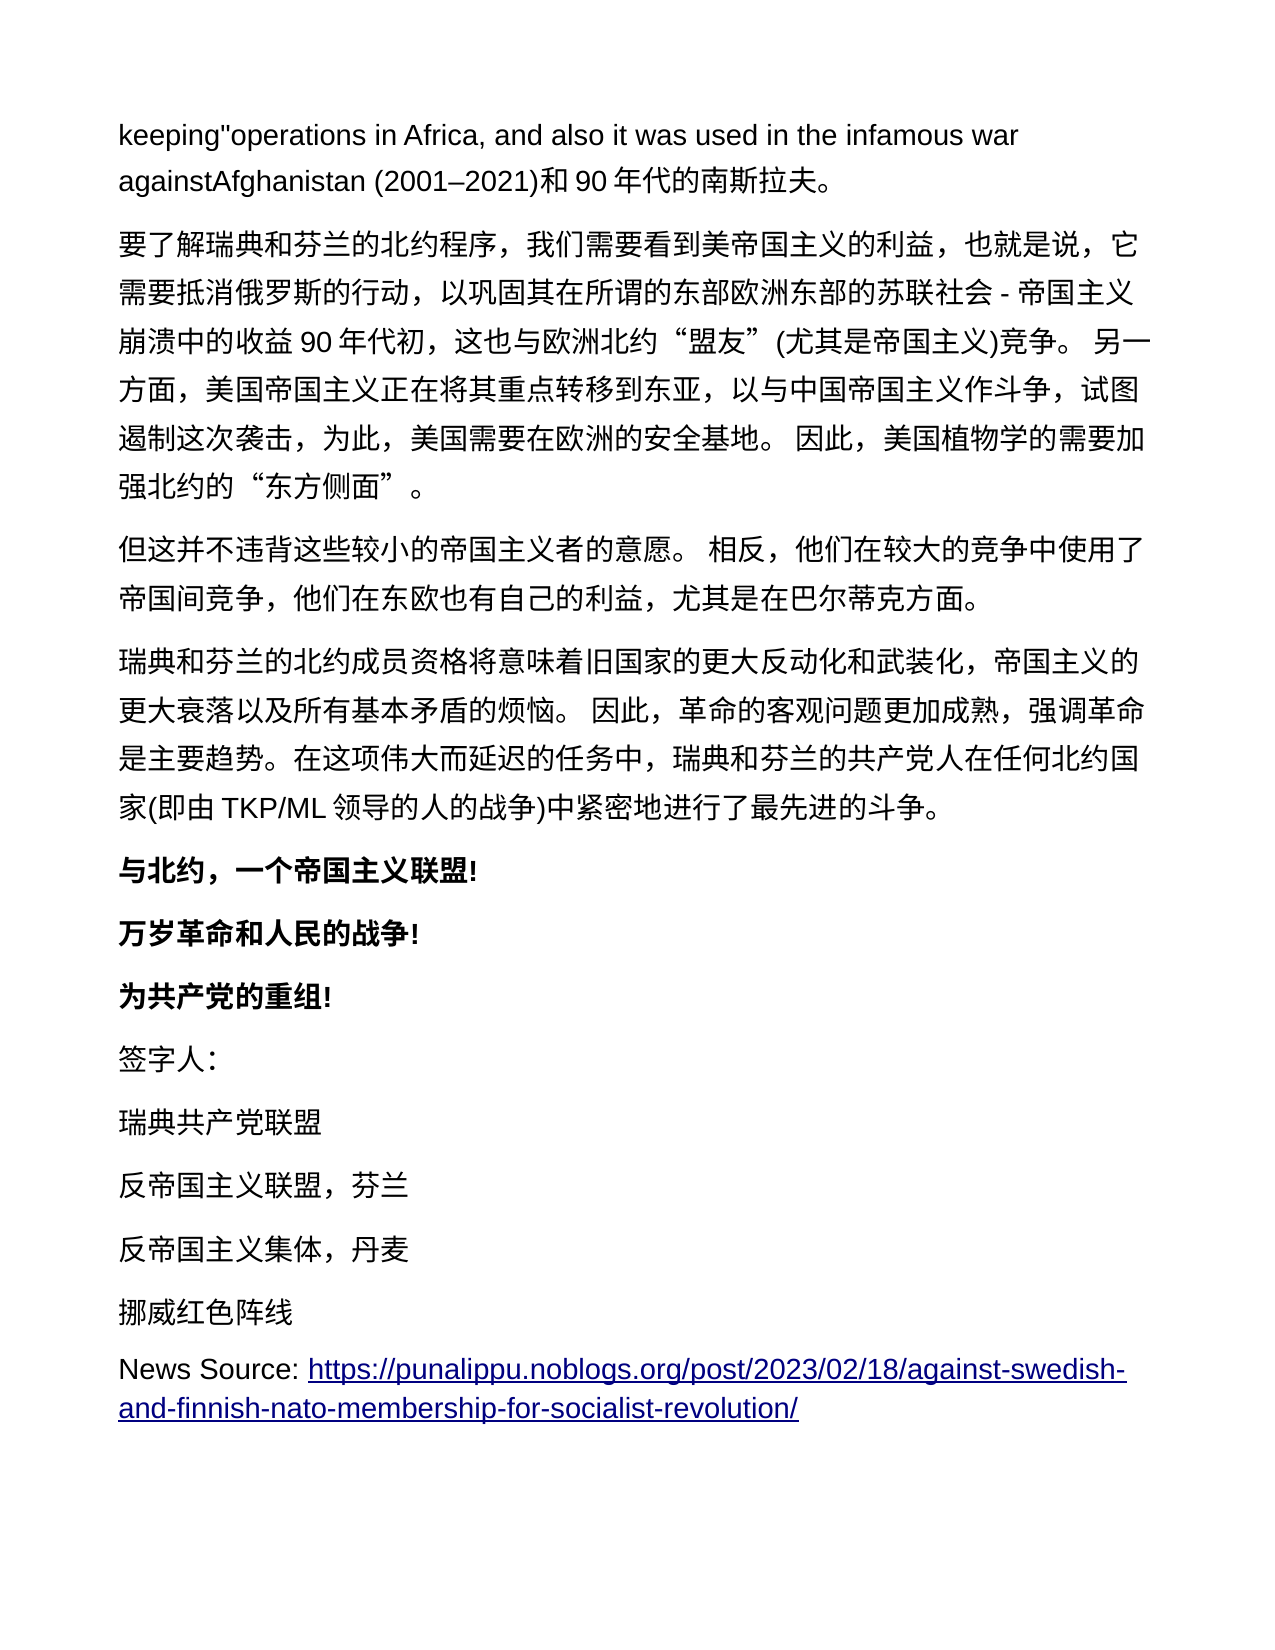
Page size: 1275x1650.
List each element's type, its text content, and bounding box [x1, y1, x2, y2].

text keeping"operations in Africa, and also it was used in the infamous war againstAfghanistan (2001–2021)和90年代的南斯拉夫。 [118, 118, 1157, 200]
text 反帝国主义联盟，芬兰 [118, 1163, 1157, 1205]
text 与北约，一个帝国主义联盟! [118, 847, 1157, 889]
text 但这并不违背这些较小的帝国主义者的意愿。 相反，他们在较大的竞争中使用了帝国间竞争，他们在东欧也有自己的利益，尤其是在巴尔蒂克方面。 [118, 527, 1157, 618]
text News Source: https://punalippu.noblogs.org/post/2023/02/18/against-swedish-and-finnish-nato-membership-for-socialist-revolution/ [118, 1352, 1157, 1424]
text 签字人： [118, 1037, 1157, 1079]
text 要了解瑞典和芬兰的北约程序，我们需要看到美帝国主义的利益，也就是说，它需要抵消俄罗斯的行动，以巩固其在所谓的东部欧洲东部的苏联社会 - 帝国主义崩溃中的收益 90年代初，这也与欧洲北约“盟友”(尤其是帝国主义)竞争。 另一方面，美国帝国主义正在将其重点转移到东亚，以与中国帝国主义作斗争，试图遏制这次袭击，为此，美国需要在欧洲的安全基地。 因此，美国植物学的需要加强北约的“东方侧面”。 [118, 221, 1157, 506]
text 挪威红色阵线 [118, 1289, 1157, 1331]
text 反帝国主义集体，丹麦 [118, 1226, 1157, 1268]
text 为共产党的重组! [118, 973, 1157, 1016]
text 瑞典和芬兰的北约成员资格将意味着旧国家的更大反动化和武装化，帝国主义的更大衰落以及所有基本矛盾的烦恼。 因此，革命的客观问题更加成熟，强调革命是主要趋势。在这项伟大而延迟的任务中，瑞典和芬兰的共产党人在任何北约国家(即由TKP/ML领导的人的战争)中紧密地进行了最先进的斗争。 [118, 638, 1157, 826]
text 万岁革命和人民的战争! [118, 910, 1157, 953]
text 瑞典共产党联盟 [118, 1100, 1157, 1142]
